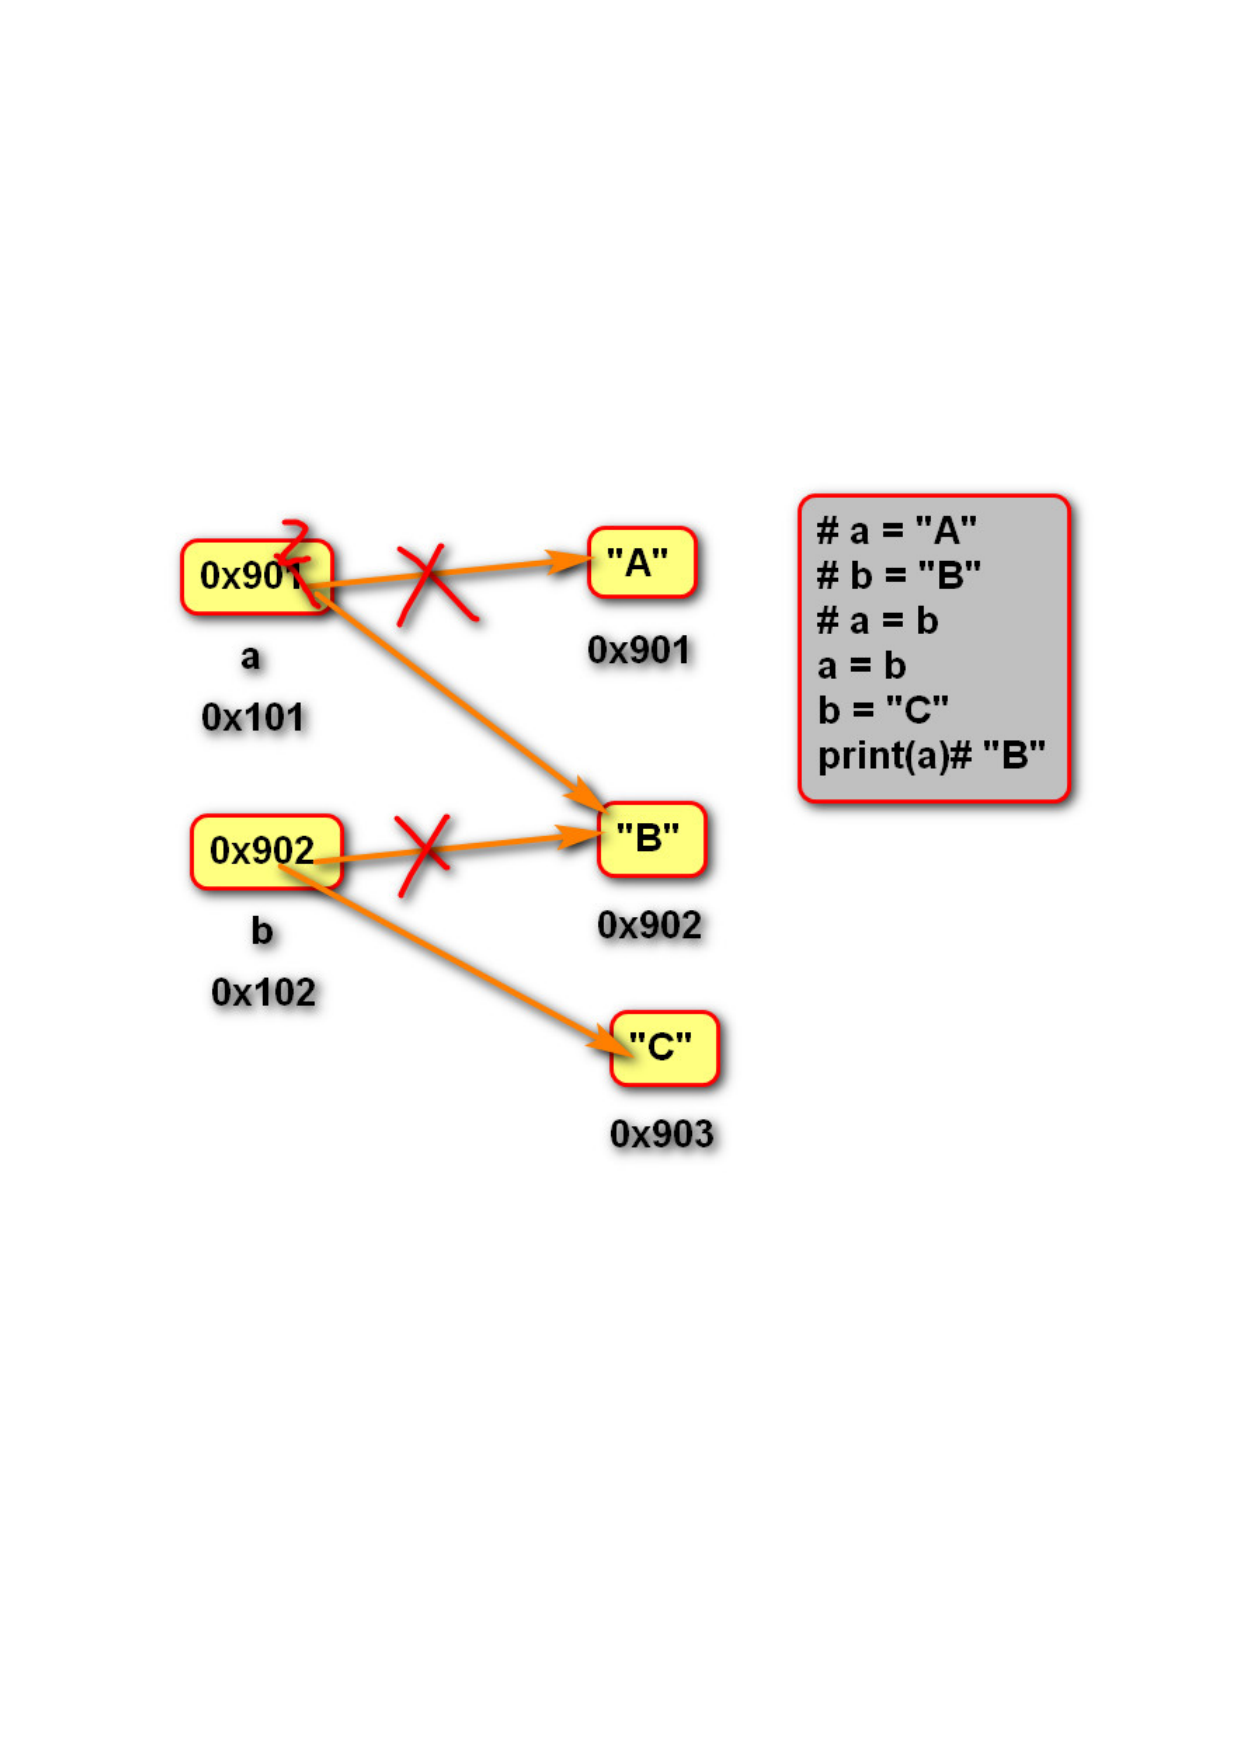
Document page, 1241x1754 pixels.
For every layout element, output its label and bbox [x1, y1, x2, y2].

picture [131, 387, 1135, 1243]
